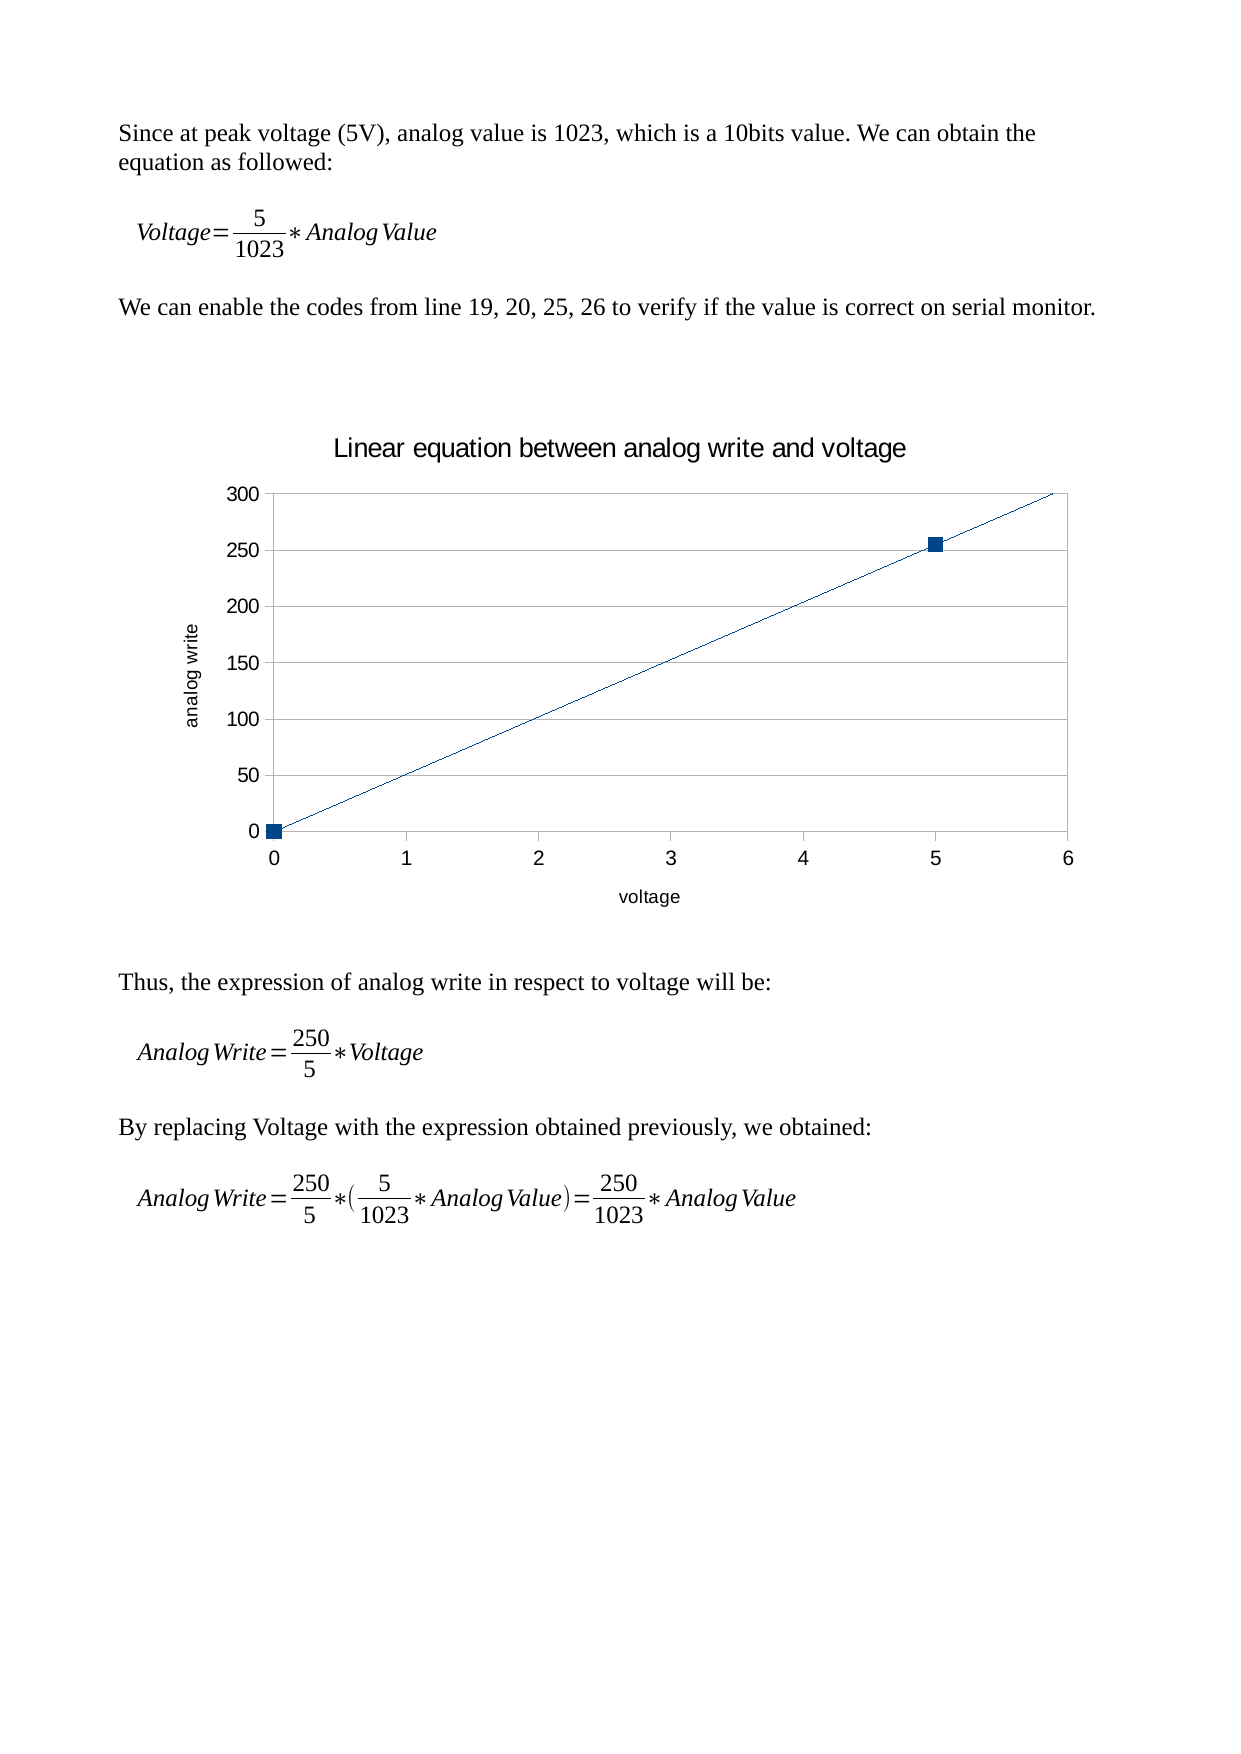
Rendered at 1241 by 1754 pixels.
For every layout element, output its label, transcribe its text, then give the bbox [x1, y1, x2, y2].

text Thus, the expression of analog write in respect to voltage will be: [118, 967, 1122, 996]
text We can enable the codes from line 19, 20, 25, 26 to verify if the value is correct on serial monitor. [118, 292, 1122, 321]
text Since at peak voltage (5V), analog value is 1023, which is a 10bits value. We can obtain the equation as followed: [118, 118, 1122, 176]
text By replacing Voltage with the expression obtained previously, we obtained: [118, 1112, 1122, 1141]
